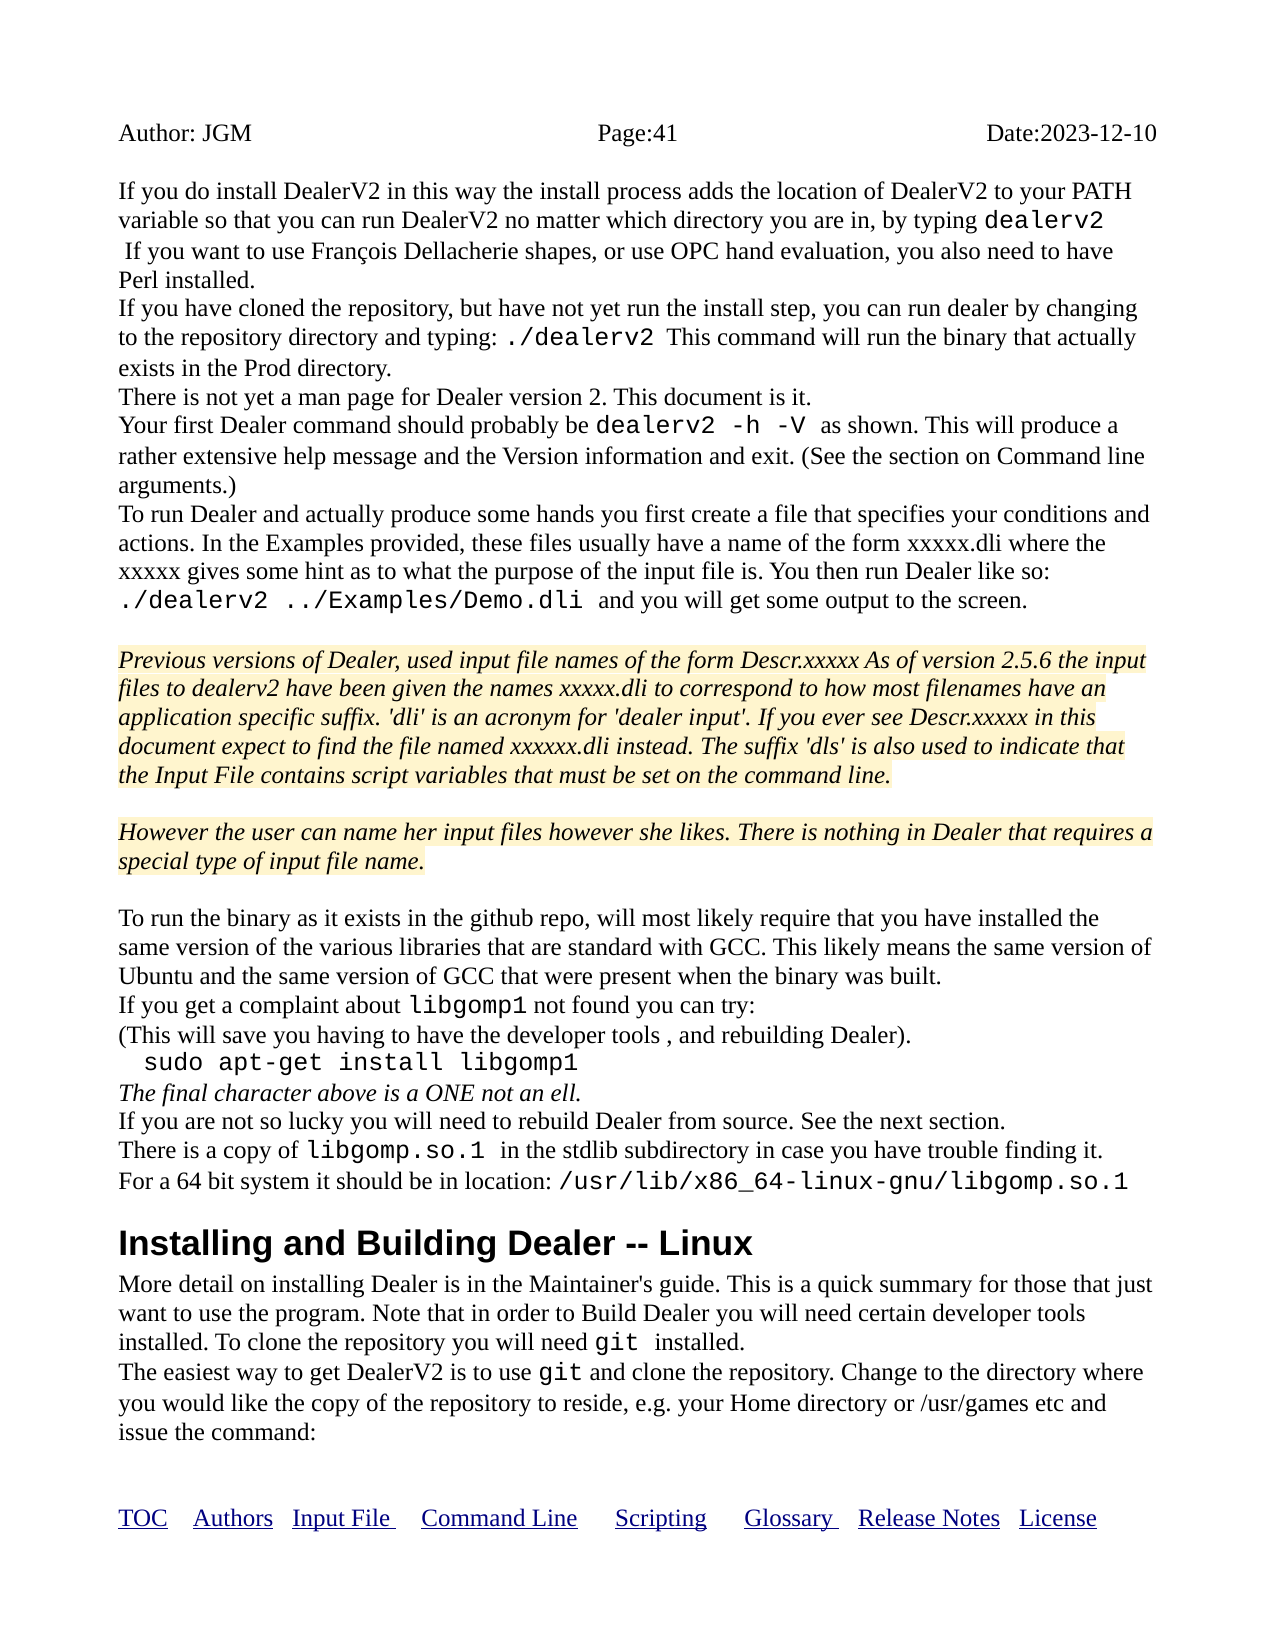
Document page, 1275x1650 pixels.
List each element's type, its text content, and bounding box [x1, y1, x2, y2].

text If you are not so lucky you will need to rebuild Dealer from source. See the next section. [118, 1106, 1157, 1135]
text If you want to use François Dellacherie shapes, or use OPC hand evaluation, you also need to have Perl installed. [118, 236, 1157, 293]
text ./dealerv2 ../Examples/Demo.dli and you will get some output to the screen. [118, 585, 1157, 616]
text Your first Dealer command should probably be dealerv2 -h -V as shown. This will produce a rather extensive help message and the Version information and exit. (See the section on Command line arguments.) [118, 411, 1157, 499]
text To run Dealer and actually produce some hands you first create a file that specifies your conditions and actions. In the Examples provided, these files usually have a name of the form xxxxx.dli where the xxxxx gives some hint as to what the purpose of the input file is. You then run Dealer like so: [118, 499, 1157, 585]
text To run the binary as it exists in the github repo, will most likely require that you have installed the same version of the various libraries that are standard with GCC. This likely means the same version of Ubuntu and the same version of GCC that were present when the binary was built. [118, 903, 1157, 990]
text If you do install DealerV2 in this way the install process adds the location of DealerV2 to your PATH variable so that you can run DealerV2 no matter which directory you are in, by typing dealerv2 [118, 176, 1157, 236]
text However the user can name her input files however she likes. There is nothing in Dealer that requires a special type of input file name. [118, 817, 1157, 875]
text Previous versions of Dealer, used input file names of the form Descr.xxxxx As of version 2.5.6 the input files to dealerv2 have been given the names xxxxx.dli to correspond to how most filenames have an application specific suffix. 'dli' is an acronym for 'dealer input'. If you ever see Descr.xxxxx in this document expect to find the file named xxxxxx.dli instead. The suffix 'dls' is also used to indicate that the Input File contains script variables that must be set on the command line. [118, 645, 1157, 788]
text There is not yet a man page for Dealer version 2. This document is it. [118, 382, 1157, 411]
text (This will save you having to have the developer tools , and rebuilding Dealer). [118, 1021, 1157, 1049]
text If you get a complaint about libgomp1 not found you can try: [118, 990, 1157, 1021]
text The final character above is a ONE not an ell. [118, 1078, 1157, 1106]
text For a 64 bit system it should be in location: /usr/lib/x86_64-linux-gnu/libgomp.so.1 [118, 1166, 1157, 1197]
text sudo apt-get install libgomp1 [118, 1049, 1157, 1078]
subtitle Installing and Building Dealer -- Linux [118, 1222, 1157, 1263]
text More detail on installing Dealer is in the Maintainer's guide. This is a quick summary for those that just want to use the program. Note that in order to Build Dealer you will need certain developer tools installed. To clone the repository you will need git installed. [118, 1269, 1157, 1357]
text If you have cloned the repository, but have not yet run the install step, you can run dealer by changing to the repository directory and typing: ./dealerv2 This command will run the binary that actually exists in the Prod directory. [118, 293, 1157, 382]
text The easiest way to get DealerV2 is to use git and clone the repository. Change to the directory where you would like the copy of the repository to reside, e.g. your Home directory or /usr/games etc and issue the command: [118, 1357, 1157, 1446]
text There is a copy of libgomp.so.1 in the stdlib subdirectory in case you have trouble finding it. [118, 1135, 1157, 1166]
